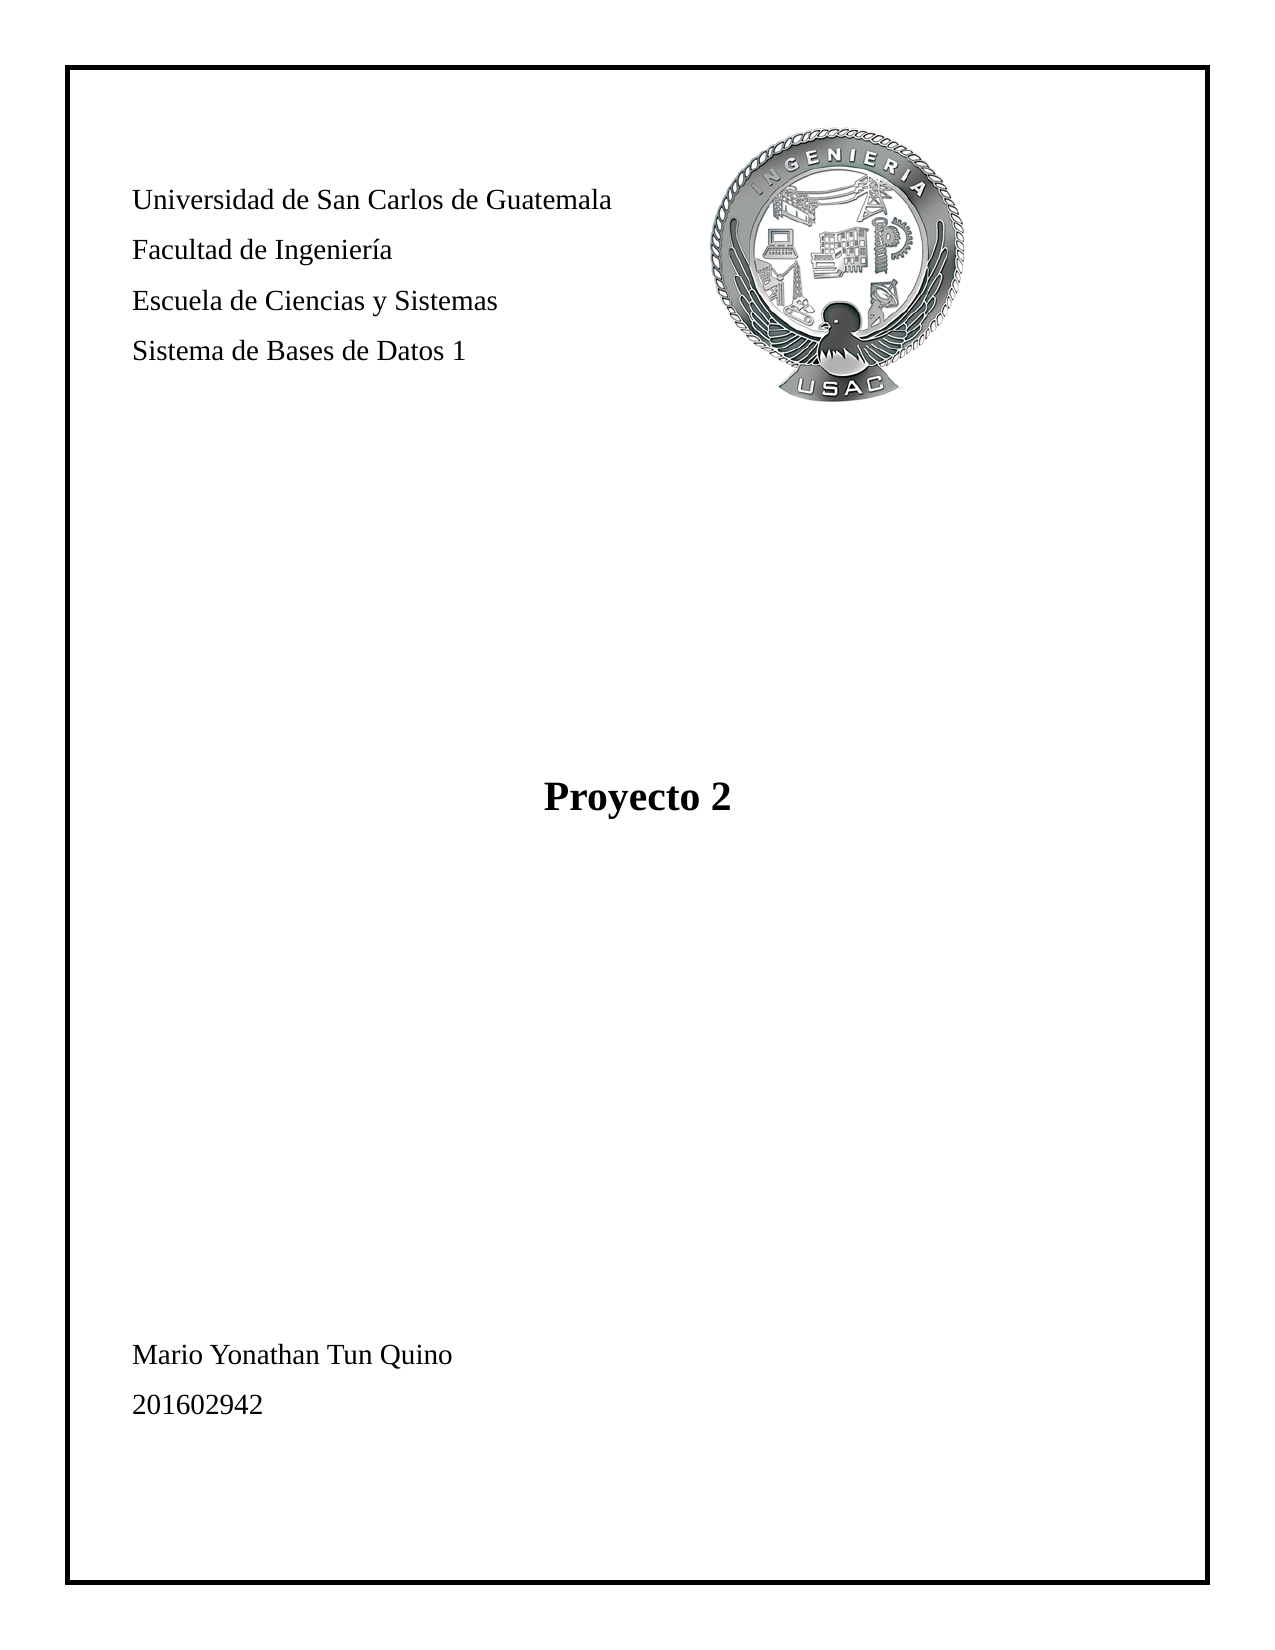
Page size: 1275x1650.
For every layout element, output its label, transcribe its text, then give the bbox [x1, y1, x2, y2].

text [977, 333, 1143, 367]
text Escuela de Ciencias y Sistemas [132, 283, 690, 316]
text Facultad de Ingeniería [132, 232, 690, 266]
text [977, 232, 1143, 266]
text [977, 283, 1143, 316]
picture [690, 97, 977, 405]
text Mario Yonathan Tun Quino [132, 1337, 1143, 1371]
text 201602942 [132, 1387, 1143, 1421]
text [977, 182, 1143, 216]
text Proyecto 2 [132, 772, 1143, 819]
text Sistema de Bases de Datos 1 [132, 333, 690, 367]
text Universidad de San Carlos de Guatemala [132, 182, 690, 216]
